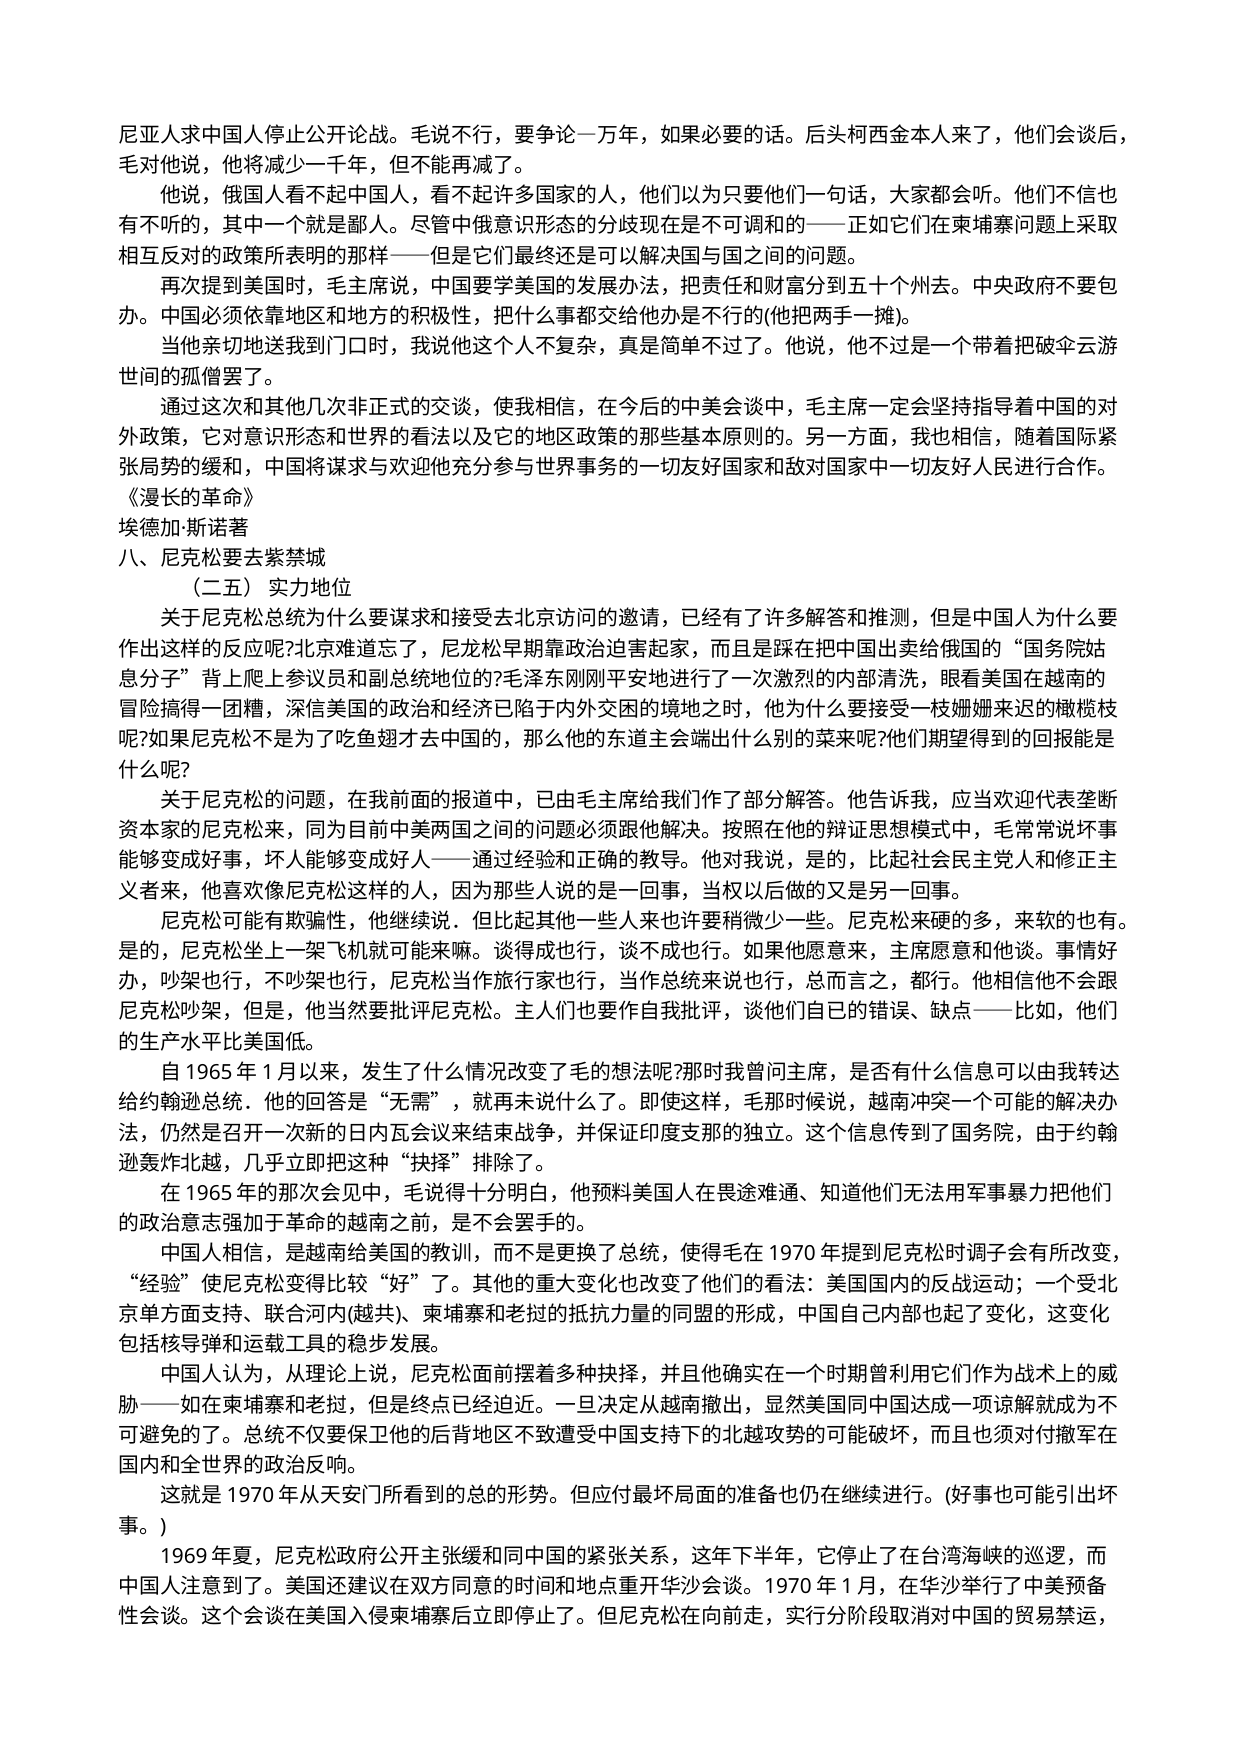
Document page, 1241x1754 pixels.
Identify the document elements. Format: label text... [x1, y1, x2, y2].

text 至于意识形态问题，是谁打第一炮的呢?俄国人叫中国人教条主义，后来中国人叫俄国人修正主义。中国发表了俄国人的批评文章，但是俄国人不敢发表中国的批评文章。他们后头派了一些古巴人，随后又派了罗马尼亚人求中国人停止公开论战。毛说不行，要争论—万年，如果必要的话。后头柯西金本人来了，他们会谈后，毛对他说，他将减少一千年，但不能再减了。 [118, 118, 1122, 178]
text 通过这次和其他几次非正式的交谈，使我相信，在今后的中美会谈中，毛主席一定会坚持指导着中国的对外政策，它对意识形态和世界的看法以及它的地区政策的那些基本原则的。另一方面，我也相信，随着国际紧张局势的缓和，中国将谋求与欢迎他充分参与世界事务的一切友好国家和敌对国家中一切友好人民进行合作。 [118, 390, 1122, 481]
text 中国人认为，从理论上说，尼克松面前摆着多种抉择，并且他确实在一个时期曾利用它们作为战术上的威胁——如在柬埔寨和老挝，但是终点已经迫近。一旦决定从越南撤出，显然美国同中国达成一项谅解就成为不可避免的了。总统不仅要保卫他的后背地区不致遭受中国支持下的北越攻势的可能破坏，而且也须对付撤军在国内和全世界的政治反响。 [118, 1358, 1122, 1478]
text 在1965年的那次会见中，毛说得十分明白，他预料美国人在畏途难通、知道他们无法用军事暴力把他们的政治意志强加于革命的越南之前，是不会罢手的。 [118, 1176, 1122, 1237]
text 1969年夏，尼克松政府公开主张缓和同中国的紧张关系，这年下半年，它停止了在台湾海峡的巡逻，而中国人注意到了。美国还建议在双方同意的时间和地点重开华沙会谈。1970年1月，在华沙举行了中美预备性会谈。这个会谈在美国入侵柬埔寨后立即停止了。但尼克松在向前走，实行分阶段取消对中国的贸易禁运， [118, 1539, 1122, 1630]
text 自1965年1月以来，发生了什么情况改变了毛的想法呢?那时我曾问主席，是否有什么信息可以由我转达给约翰逊总统．他的回答是“无需”，就再未说什么了。即使这样，毛那时候说，越南冲突一个可能的解决办法，仍然是召开一次新的日内瓦会议来结束战争，并保证印度支那的独立。这个信息传到了国务院，由于约翰逊轰炸北越，几乎立即把这种“抉择”排除了。 [118, 1055, 1122, 1176]
text 他说，俄国人看不起中国人，看不起许多国家的人，他们以为只要他们一句话，大家都会听。他们不信也有不听的，其中一个就是鄙人。尽管中俄意识形态的分歧现在是不可调和的——正如它们在柬埔寨问题上采取相互反对的政策所表明的那样——但是它们最终还是可以解决国与国之间的问题。 [118, 178, 1122, 269]
text （二五） 实力地位 [118, 571, 1122, 602]
text 当他亲切地送我到门口时，我说他这个人不复杂，真是简单不过了。他说，他不过是一个带着把破伞云游世间的孤僧罢了。 [118, 330, 1122, 390]
text 《漫长的革命》 [118, 481, 1122, 511]
text 这就是1970年从天安门所看到的总的形势。但应付最坏局面的准备也仍在继续进行。(好事也可能引出坏事。) [118, 1478, 1122, 1539]
text 再次提到美国时，毛主席说，中国要学美国的发展办法，把责任和财富分到五十个州去。中央政府不要包办。中国必须依靠地区和地方的积极性，把什么事都交给他办是不行的(他把两手一摊)。 [118, 269, 1122, 330]
text 关于尼克松的问题，在我前面的报道中，已由毛主席给我们作了部分解答。他告诉我，应当欢迎代表垄断资本家的尼克松来，同为目前中美两国之间的问题必须跟他解决。按照在他的辩证思想模式中，毛常常说坏事能够变成好事，坏人能够变成好人——通过经验和正确的教导。他对我说，是的，比起社会民主党人和修正主义者来，他喜欢像尼克松这样的人，因为那些人说的是一回事，当权以后做的又是另一回事。 [118, 783, 1122, 904]
text 八、尼克松要去紫禁城 [118, 541, 1122, 571]
text 中国人相信，是越南给美国的教训，而不是更换了总统，使得毛在1970年提到尼克松时调子会有所改变，“经验”使尼克松变得比较“好”了。其他的重大变化也改变了他们的看法：美国国内的反战运动；一个受北京单方面支持、联合河内(越共)、柬埔寨和老挝的抵抗力量的同盟的形成，中国自己内部也起了变化，这变化包括核导弹和运载工具的稳步发展。 [118, 1237, 1122, 1358]
text 尼克松可能有欺骗性，他继续说．但比起其他一些人来也许要稍微少一些。尼克松来硬的多，来软的也有。是的，尼克松坐上一架飞机就可能来嘛。谈得成也行，谈不成也行。如果他愿意来，主席愿意和他谈。事情好办，吵架也行，不吵架也行，尼克松当作旅行家也行，当作总统来说也行，总而言之，都行。他相信他不会跟尼克松吵架，但是，他当然要批评尼克松。主人们也要作自我批评，谈他们自已的错误、缺点——比如，他们的生产水平比美国低。 [118, 904, 1122, 1055]
text 埃德加·斯诺著 [118, 511, 1122, 541]
text 关于尼克松总统为什么要谋求和接受去北京访问的邀请，已经有了许多解答和推测，但是中国人为什么要作出这样的反应呢?北京难道忘了，尼龙松早期靠政治迫害起家，而且是踩在把中国出卖给俄国的“国务院姑息分子”背上爬上参议员和副总统地位的?毛泽东刚刚平安地进行了一次激烈的内部清洗，眼看美国在越南的冒险搞得一团糟，深信美国的政治和经济已陷于内外交困的境地之时，他为什么要接受一枝姗姗来迟的橄榄枝呢?如果尼克松不是为了吃鱼翅才去中国的，那么他的东道主会端出什么别的菜来呢?他们期望得到的回报能是什么呢? [118, 602, 1122, 783]
